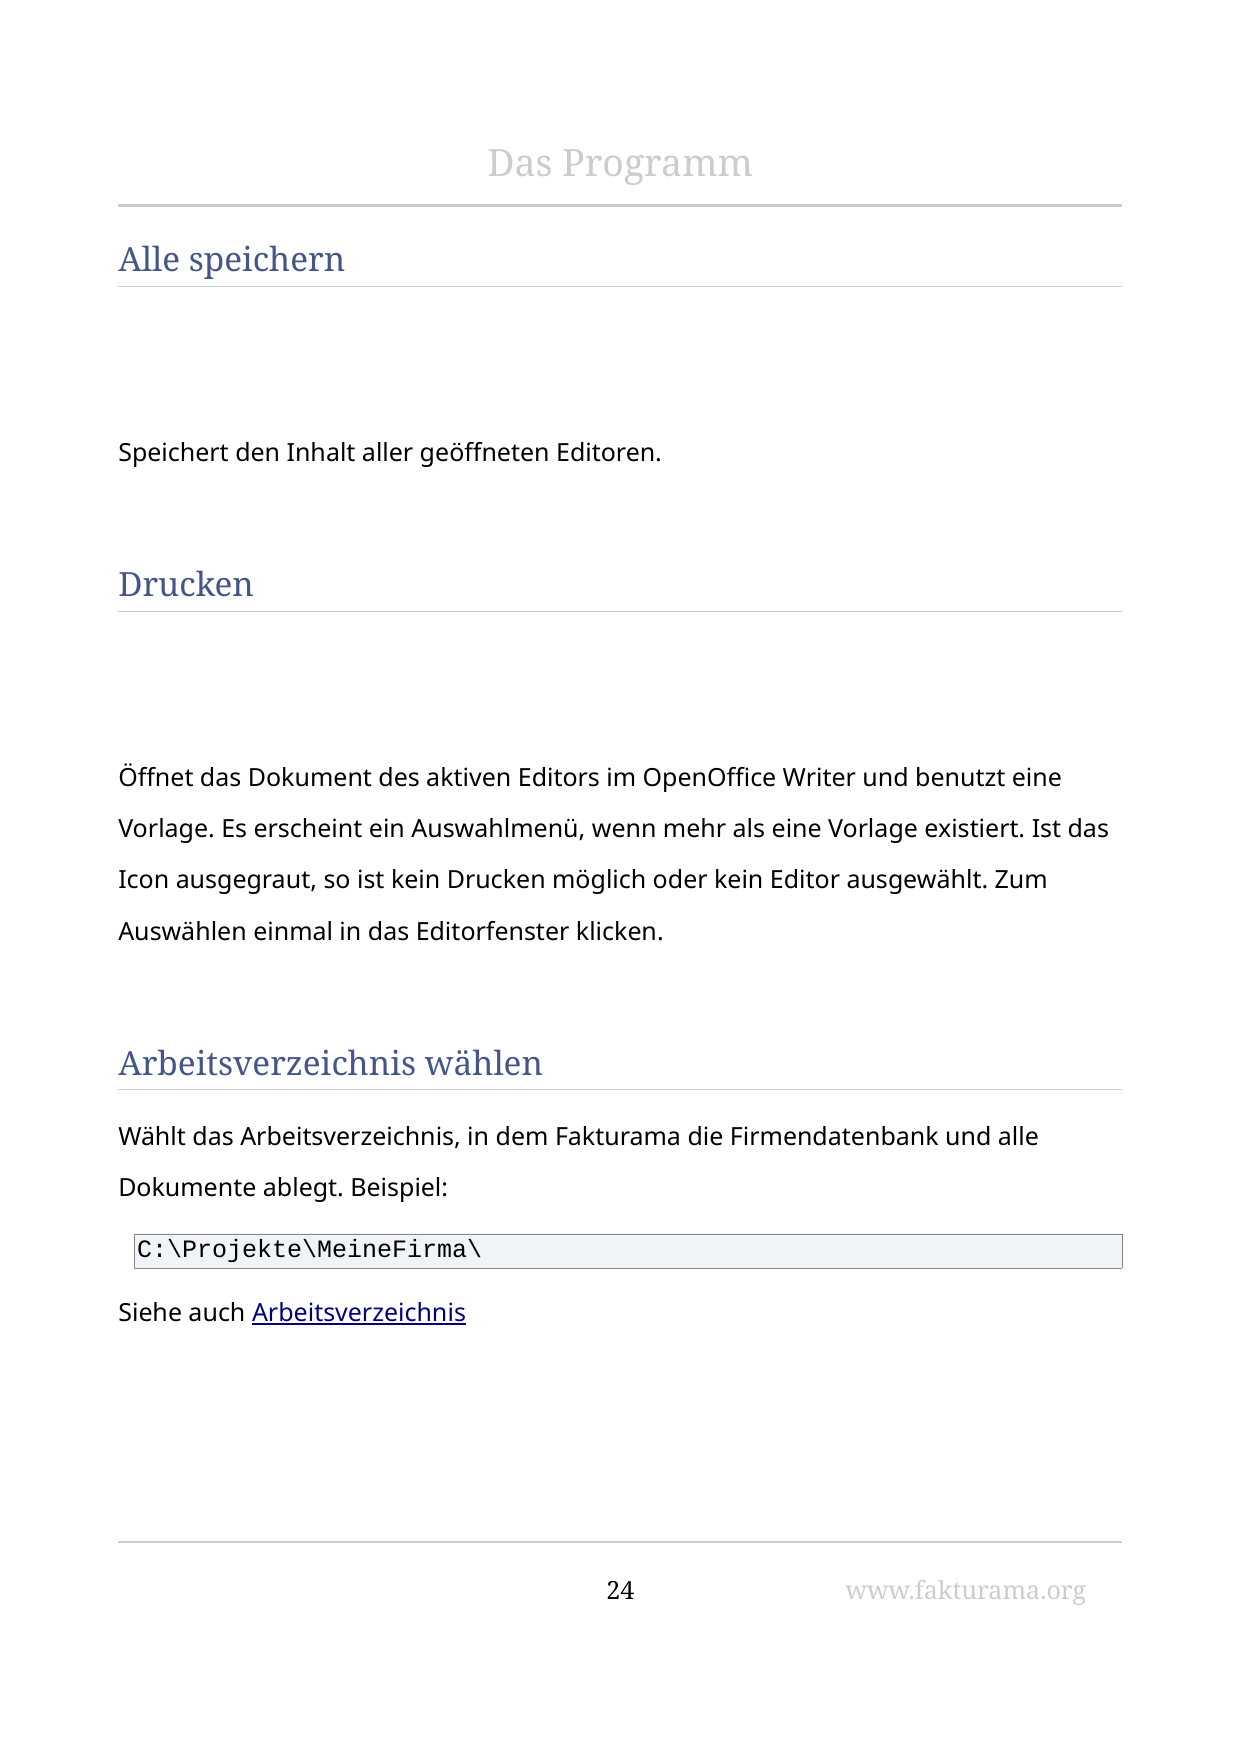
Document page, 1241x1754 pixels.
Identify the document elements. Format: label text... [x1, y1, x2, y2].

text Siehe auch Arbeitsverzeichnis [118, 1294, 1122, 1329]
subtitle Drucken [118, 561, 1122, 611]
subtitle Arbeitsverzeichnis wählen [118, 1039, 1122, 1089]
text C:\Projekte\MeineFirma\ [135, 1235, 1122, 1268]
text Speichert den Inhalt aller geöffneten Editoren. [118, 435, 1122, 469]
text Wählt das Arbeitsverzeichnis, in dem Fakturama die Firmendatenbank und alle Dokumente ablegt. Beispiel: [118, 1119, 1122, 1204]
subtitle Alle speichern [118, 236, 1122, 286]
text Öffnet das Dokument des aktiven Editors im OpenOffice Writer und benutzt eine Vorlage. Es erscheint ein Auswahlmenü, wenn mehr als eine Vorlage existiert. Ist das Icon ausgegraut, so ist kein Drucken möglich oder kein Editor ausgewählt. Zum Auswählen einmal in das Editorfenster klicken. [118, 760, 1122, 947]
